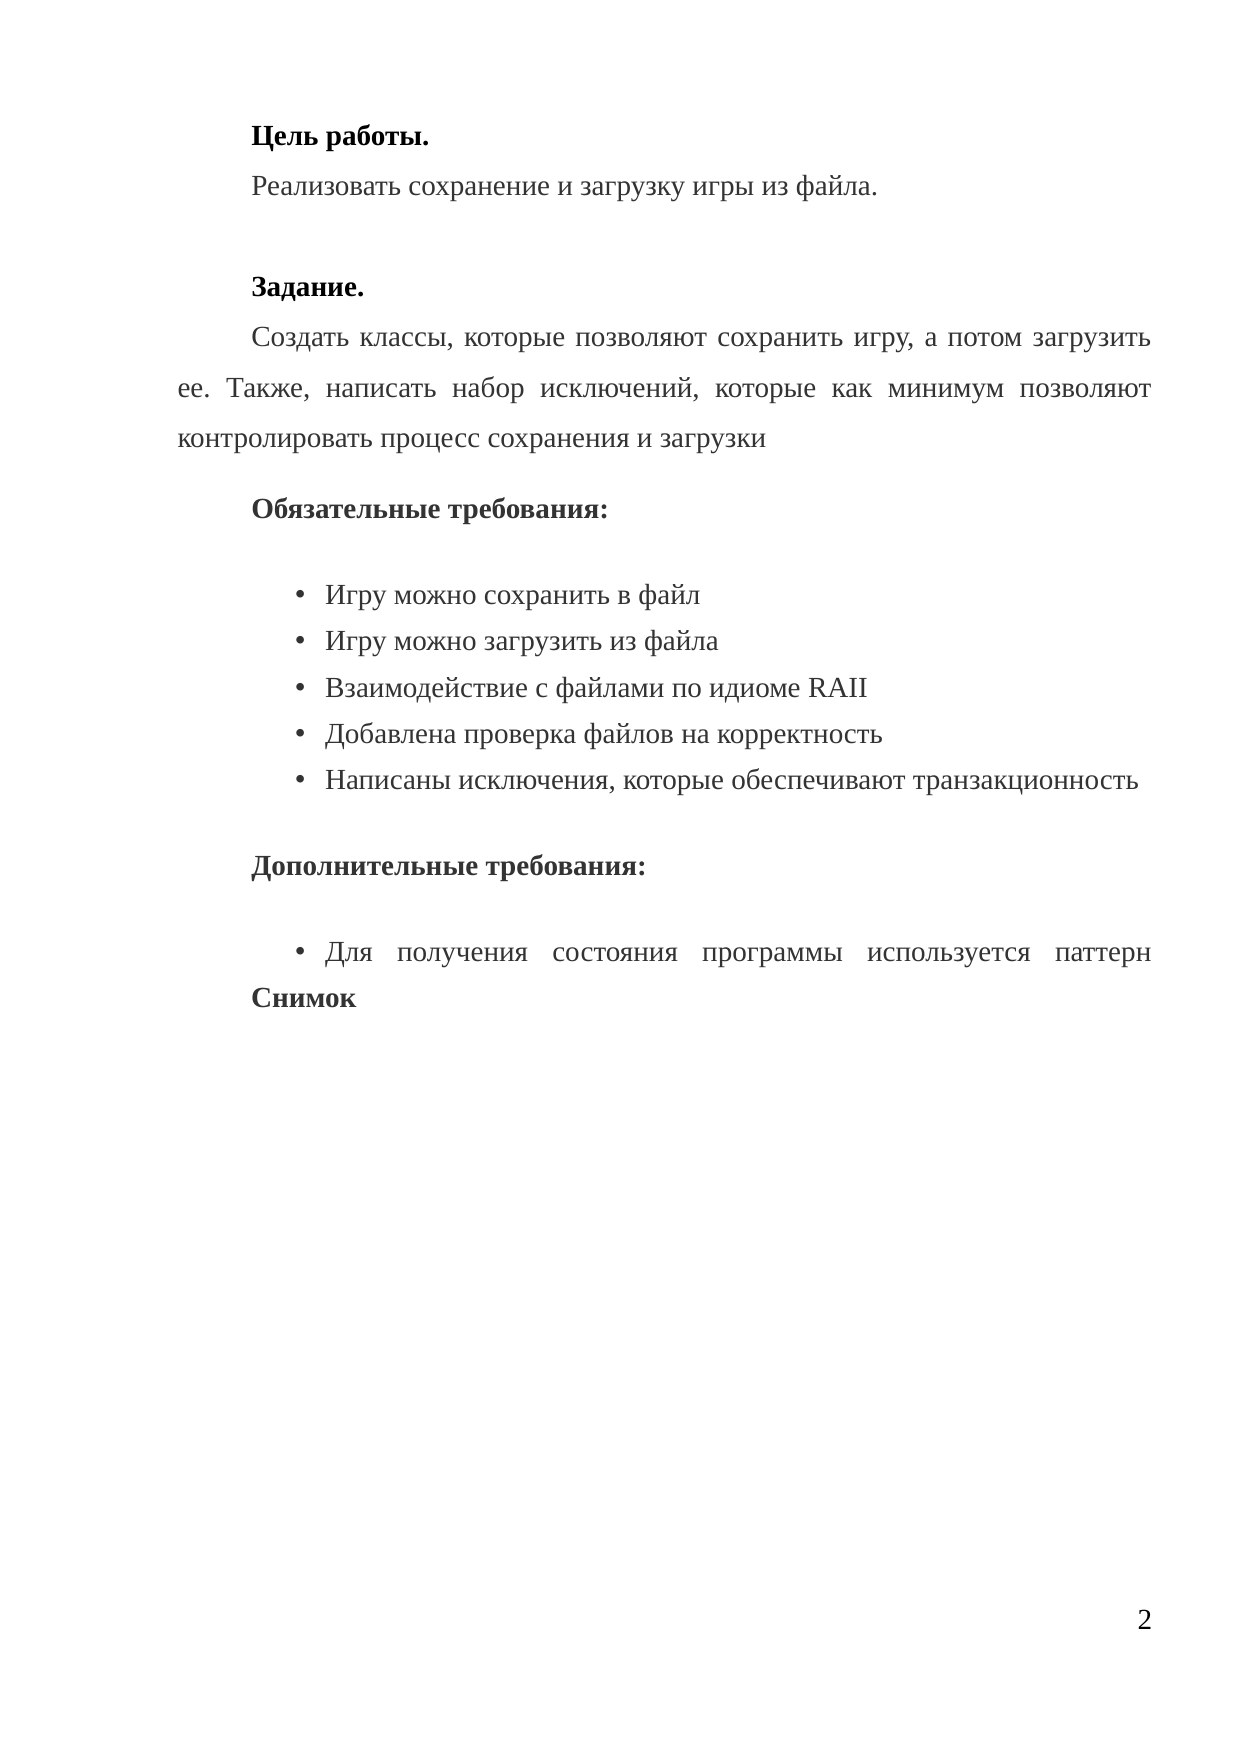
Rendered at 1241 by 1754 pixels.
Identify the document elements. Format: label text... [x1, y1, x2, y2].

text Дополнительные требования: [177, 848, 1152, 882]
subtitle Задание. [177, 269, 1152, 303]
text Создать классы, которые позволяют сохранить игру, а потом загрузить ее. Также, написать набор исключений, которые как минимум позволяют контролировать процесс сохранения и загрузки [177, 319, 1152, 453]
list Игру можно сохранить в файл [221, 577, 1152, 611]
list Написаны исключения, которые обеспечивают транзакционность [221, 762, 1152, 796]
list Игру можно загрузить из файла [221, 623, 1152, 657]
list Добавлена проверка файлов на корректность [221, 716, 1152, 750]
text Обязательные требования: [177, 491, 1152, 525]
text Реализовать сохранение и загрузку игры из файла. [177, 168, 1152, 202]
list Для получения состояния программы используется паттерн Снимок [221, 934, 1152, 1014]
subtitle Цель работы. [177, 118, 1152, 152]
list Взаимодействие с файлами по идиоме RAII [221, 670, 1152, 703]
